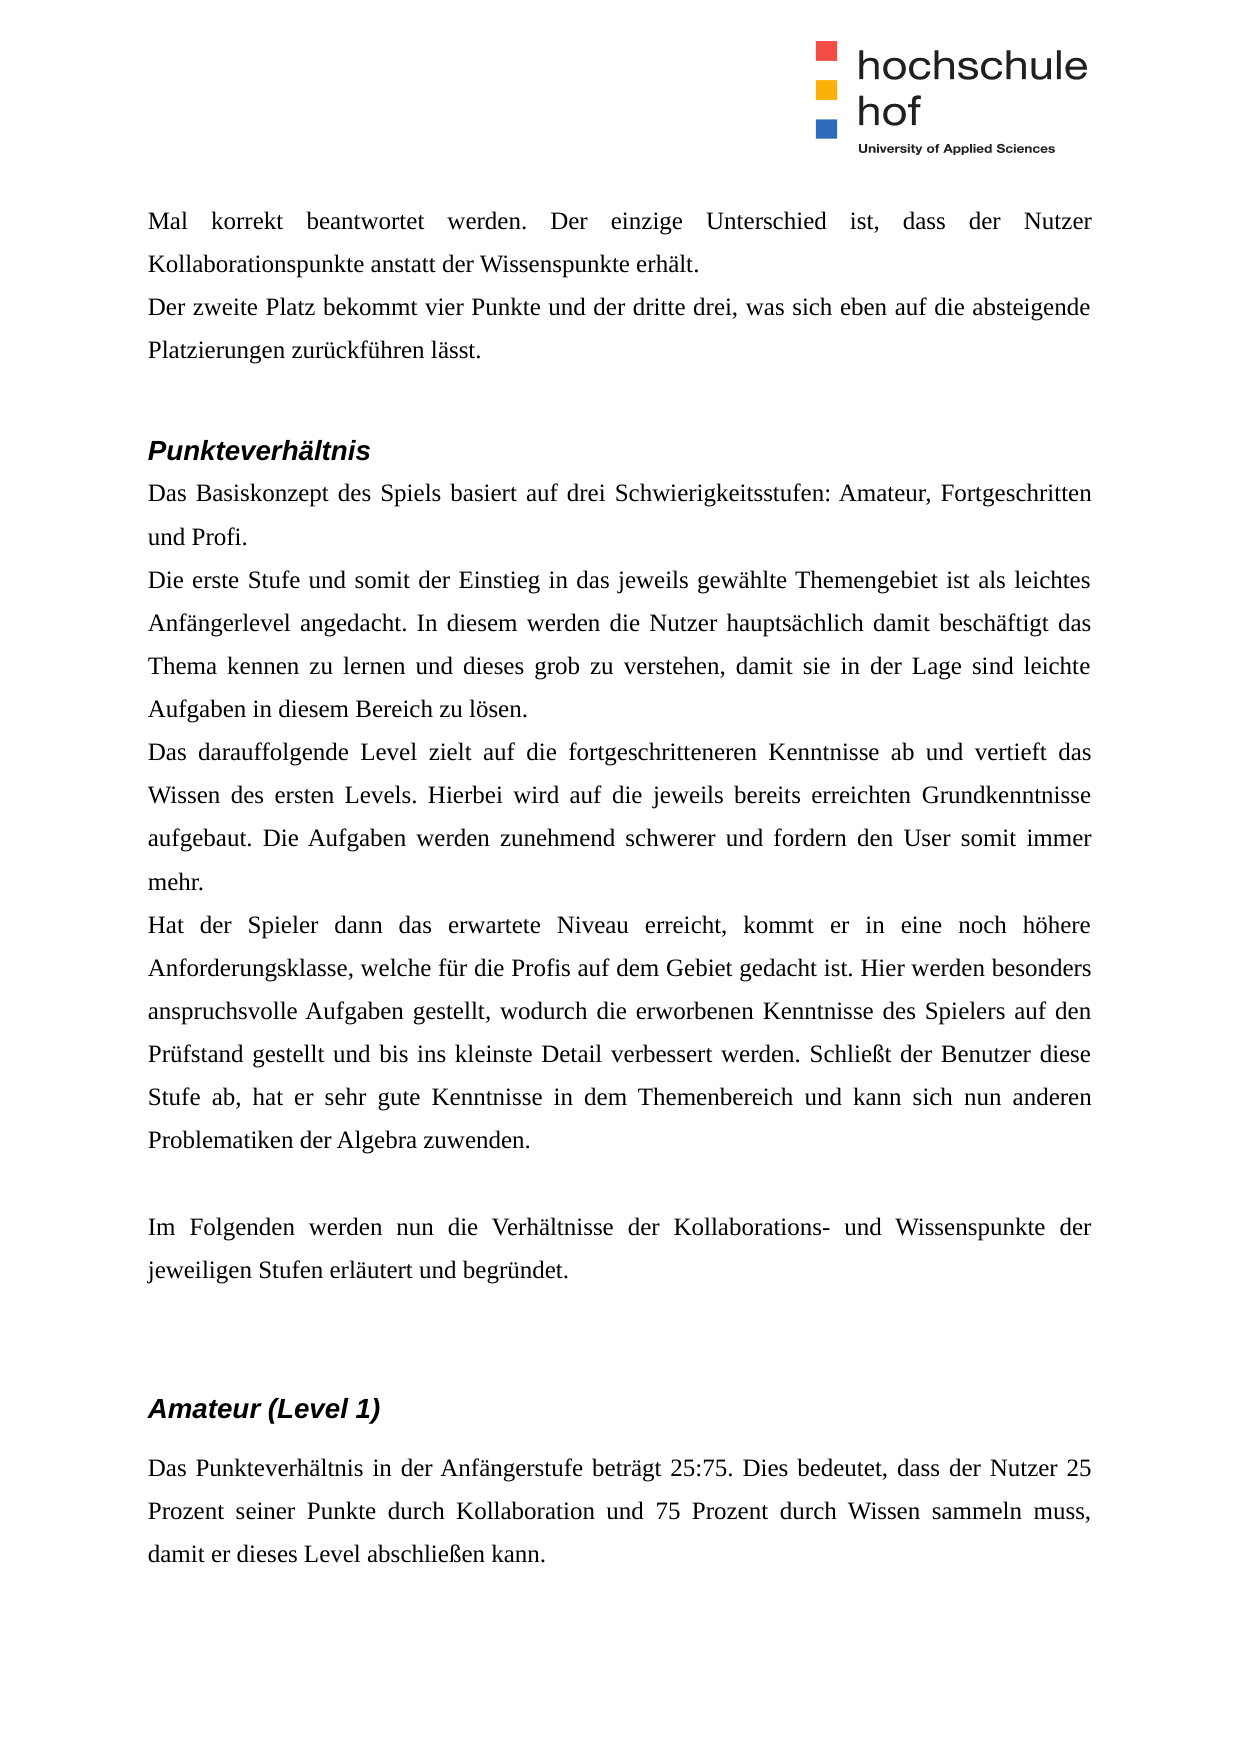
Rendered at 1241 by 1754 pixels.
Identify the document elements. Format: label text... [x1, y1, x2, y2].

text Hat der Spieler dann das erwartete Niveau erreicht, kommt er in eine noch höhere Anforderungsklasse, welche für die Profis auf dem Gebiet gedacht ist. Hier werden besonders anspruchsvolle Aufgaben gestellt, wodurch die erworbenen Kenntnisse des Spielers auf den Prüfstand gestellt und bis ins kleinste Detail verbessert werden. Schließt der Benutzer diese Stufe ab, hat er sehr gute Kenntnisse in dem Themenbereich und kann sich nun anderen Problematiken der Algebra zuwenden. [148, 910, 1092, 1154]
text Das Punkteverhältnis in der Anfängerstufe beträgt 25:75. Dies bedeutet, dass der Nutzer 25 Prozent seiner Punkte durch Kollaboration und 75 Prozent durch Wissen sammeln muss, damit er dieses Level abschließen kann. [148, 1453, 1092, 1568]
subtitle Punkteverhältnis [148, 434, 1092, 466]
subtitle Amateur (Level 1) [148, 1393, 1092, 1425]
text Im Folgenden werden nun die Verhältnisse der Kollaborations- und Wissenspunkte der jeweiligen Stufen erläutert und begründet. [148, 1212, 1092, 1283]
text Das Basiskonzept des Spiels basiert auf drei Schwierigkeitsstufen: Amateur, Fortgeschritten und Profi. [148, 478, 1092, 550]
text Der zweite Platz bekommt vier Punkte und der dritte drei, was sich eben auf die absteigende Platzierungen zurückführen lässt. [148, 292, 1092, 364]
text Mal korrekt beantwortet werden. Der einzige Unterschied ist, dass der Nutzer Kollaborationspunkte anstatt der Wissenspunkte erhält. [148, 206, 1092, 278]
text Das darauffolgende Level zielt auf die fortgeschritteneren Kenntnisse ab und vertieft das Wissen des ersten Levels. Hierbei wird auf die jeweils bereits erreichten Grundkenntnisse aufgebaut. Die Aufgaben werden zunehmend schwerer und fordern den User somit immer mehr. [148, 737, 1092, 895]
picture [815, 41, 1087, 155]
text Die erste Stufe und somit der Einstieg in das jeweils gewählte Themengebiet ist als leichtes Anfängerlevel angedacht. In diesem werden die Nutzer hauptsächlich damit beschäftigt das Thema kennen zu lernen und dieses grob zu verstehen, damit sie in der Lage sind leichte Aufgaben in diesem Bereich zu lösen. [148, 565, 1092, 723]
